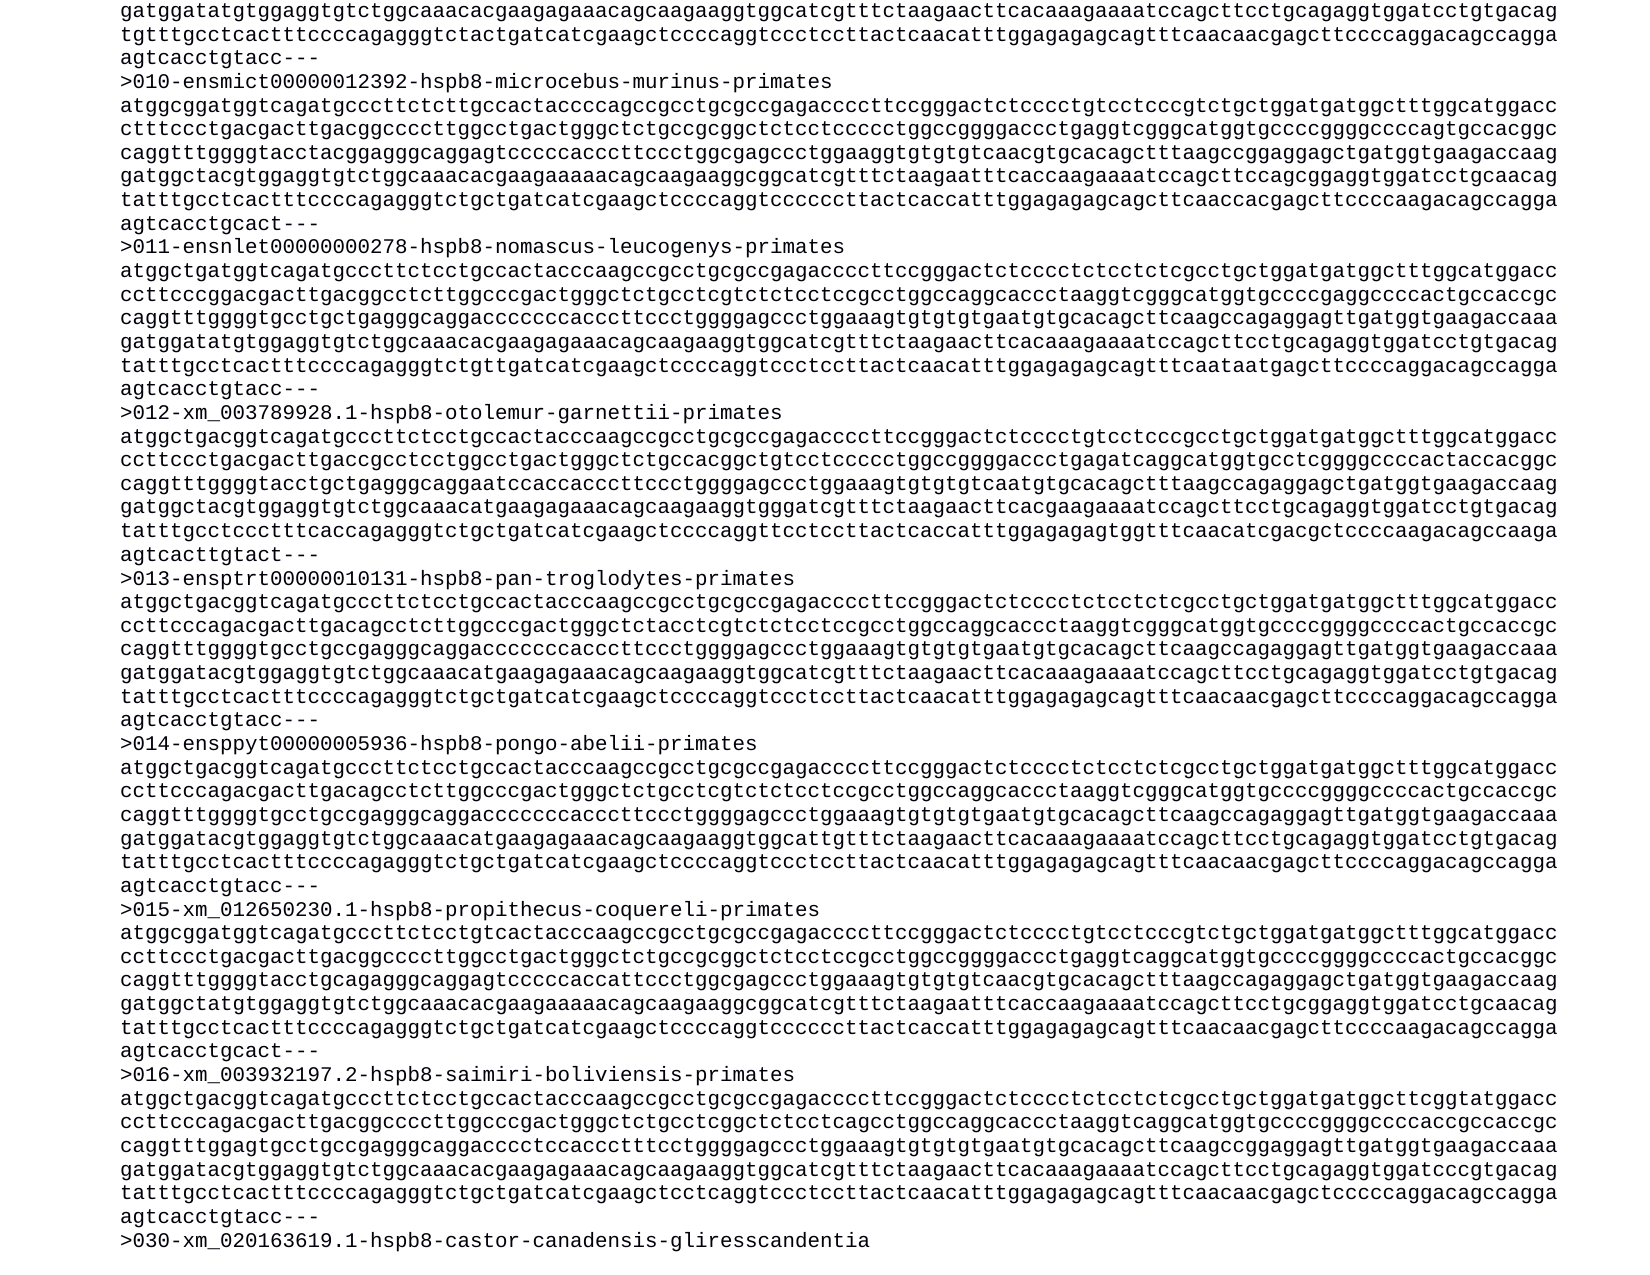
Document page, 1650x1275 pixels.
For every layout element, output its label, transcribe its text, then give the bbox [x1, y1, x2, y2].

text atggctgacggtcagatgcccttctcctgccactacccaagccgcctgcgccgagaccccttccgggactctcccctctcctctcgcctgctggatgatggctttggcatggaccccttcccagacgacttgacagcctcttggcccgactgggctctgcctcgtctctcctccgcctggccaggcaccctaaggtcgggcatggtgccccggggccccactgccaccgccaggtttggggtgcctgccgagggcaggacccccccacccttccctggggagccctggaaagtgtgtgtgaatgtgcacagcttcaagccagaggagttgatggtgaagaccaaagatggatacgtggaggtgtctggcaaacatgaagagaaacagcaagaaggtggcattgtttctaagaacttcacaaagaaaatccagcttcctgcagaggtggatcctgtgacagtatttgcctcactttccccagagggtctgctgatcatcgaagctccccaggtccctccttactcaacatttggagagagcagtttcaacaacgagcttccccaggacagccaggaagtcacctgtacc--- [120, 757, 1564, 898]
text >015-xm_012650230.1-hspb8-propithecus-coquereli-primates [120, 898, 1564, 922]
text >012-xm_003789928.1-hspb8-otolemur-garnettii-primates [120, 402, 1564, 426]
text >016-xm_003932197.2-hspb8-saimiri-boliviensis-primates [120, 1064, 1564, 1088]
text >030-xm_020163619.1-hspb8-castor-canadensis-gliresscandentia [120, 1229, 1564, 1253]
text atggctgacggtcagatgcccttctcctgccactacccaagccgcctgcgccgagaccccttccgggactctcccctgtcctcccgcctgctggatgatggctttggcatggaccccttccctgacgacttgaccgcctcctggcctgactgggctctgccacggctgtcctccccctggccggggaccctgagatcaggcatggtgcctcggggccccactaccacggccaggtttggggtacctgctgagggcaggaatccaccacccttccctggggagccctggaaagtgtgtgtcaatgtgcacagctttaagccagaggagctgatggtgaagaccaaggatggctacgtggaggtgtctggcaaacatgaagagaaacagcaagaaggtgggatcgtttctaagaacttcacgaagaaaatccagcttcctgcagaggtggatcctgtgacagtatttgcctccctttcaccagagggtctgctgatcatcgaagctccccaggttcctccttactcaccatttggagagagtggtttcaacatcgacgctccccaagacagccaagaagtcacttgtact--- [120, 426, 1564, 567]
text >013-ensptrt00000010131-hspb8-pan-troglodytes-primates [120, 567, 1564, 591]
text atggcggatggtcagatgcccttctcttgccactaccccagccgcctgcgccgagaccccttccgggactctcccctgtcctcccgtctgctggatgatggctttggcatggaccctttccctgacgacttgacggccccttggcctgactgggctctgccgcggctctcctccccctggccggggaccctgaggtcgggcatggtgccccggggccccagtgccacggccaggtttggggtacctacggagggcaggagtcccccacccttccctggcgagccctggaaggtgtgtgtcaacgtgcacagctttaagccggaggagctgatggtgaagaccaaggatggctacgtggaggtgtctggcaaacacgaagaaaaacagcaagaaggcggcatcgtttctaagaatttcaccaagaaaatccagcttccagcggaggtggatcctgcaacagtatttgcctcactttccccagagggtctgctgatcatcgaagctccccaggtccccccttactcaccatttggagagagcagcttcaaccacgagcttccccaagacagccaggaagtcacctgcact--- [120, 94, 1564, 236]
text gatggatatgtggaggtgtctggcaaacacgaagagaaacagcaagaaggtggcatcgtttctaagaacttcacaaagaaaatccagcttcctgcagaggtggatcctgtgacagtgtttgcctcactttccccagagggtctactgatcatcgaagctccccaggtccctccttactcaacatttggagagagcagtttcaacaacgagcttccccaggacagccaggaagtcacctgtacc--- [120, 0, 1564, 71]
text >011-ensnlet00000000278-hspb8-nomascus-leucogenys-primates [120, 236, 1564, 260]
text atggctgacggtcagatgcccttctcctgccactacccaagccgcctgcgccgagaccccttccgggactctcccctctcctctcgcctgctggatgatggcttcggtatggaccccttcccagacgacttgacggccccttggcccgactgggctctgcctcggctctcctcagcctggccaggcaccctaaggtcaggcatggtgccccggggccccaccgccaccgccaggtttggagtgcctgccgagggcaggacccctccaccctttcctggggagccctggaaagtgtgtgtgaatgtgcacagcttcaagccggaggagttgatggtgaagaccaaagatggatacgtggaggtgtctggcaaacacgaagagaaacagcaagaaggtggcatcgtttctaagaacttcacaaagaaaatccagcttcctgcagaggtggatcccgtgacagtatttgcctcactttccccagagggtctgctgatcatcgaagctcctcaggtccctccttactcaacatttggagagagcagtttcaacaacgagctcccccaggacagccaggaagtcacctgtacc--- [120, 1088, 1564, 1229]
text atggctgatggtcagatgcccttctcctgccactacccaagccgcctgcgccgagaccccttccgggactctcccctctcctctcgcctgctggatgatggctttggcatggaccccttcccggacgacttgacggcctcttggcccgactgggctctgcctcgtctctcctccgcctggccaggcaccctaaggtcgggcatggtgccccgaggccccactgccaccgccaggtttggggtgcctgctgagggcaggacccccccacccttccctggggagccctggaaagtgtgtgtgaatgtgcacagcttcaagccagaggagttgatggtgaagaccaaagatggatatgtggaggtgtctggcaaacacgaagagaaacagcaagaaggtggcatcgtttctaagaacttcacaaagaaaatccagcttcctgcagaggtggatcctgtgacagtatttgcctcactttccccagagggtctgttgatcatcgaagctccccaggtccctccttactcaacatttggagagagcagtttcaataatgagcttccccaggacagccaggaagtcacctgtacc--- [120, 260, 1564, 402]
text >010-ensmict00000012392-hspb8-microcebus-murinus-primates [120, 71, 1564, 94]
text atggcggatggtcagatgcccttctcctgtcactacccaagccgcctgcgccgagaccccttccgggactctcccctgtcctcccgtctgctggatgatggctttggcatggaccccttccctgacgacttgacggccccttggcctgactgggctctgccgcggctctcctccgcctggccggggaccctgaggtcaggcatggtgccccggggccccactgccacggccaggtttggggtacctgcagagggcaggagtcccccaccattccctggcgagccctggaaagtgtgtgtcaacgtgcacagctttaagccagaggagctgatggtgaagaccaaggatggctatgtggaggtgtctggcaaacacgaagaaaaacagcaagaaggcggcatcgtttctaagaatttcaccaagaaaatccagcttcctgcggaggtggatcctgcaacagtatttgcctcactttccccagagggtctgctgatcatcgaagctccccaggtccccccttactcaccatttggagagagcagtttcaacaacgagcttccccaagacagccaggaagtcacctgcact--- [120, 922, 1564, 1064]
text atggctgacggtcagatgcccttctcctgccactacccaagccgcctgcgccgagaccccttccgggactctcccctctcctctcgcctgctggatgatggctttggcatggaccccttcccagacgacttgacagcctcttggcccgactgggctctacctcgtctctcctccgcctggccaggcaccctaaggtcgggcatggtgccccggggccccactgccaccgccaggtttggggtgcctgccgagggcaggacccccccacccttccctggggagccctggaaagtgtgtgtgaatgtgcacagcttcaagccagaggagttgatggtgaagaccaaagatggatacgtggaggtgtctggcaaacatgaagagaaacagcaagaaggtggcatcgtttctaagaacttcacaaagaaaatccagcttcctgcagaggtggatcctgtgacagtatttgcctcactttccccagagggtctgctgatcatcgaagctccccaggtccctccttactcaacatttggagagagcagtttcaacaacgagcttccccaggacagccaggaagtcacctgtacc--- [120, 591, 1564, 733]
text >014-ensppyt00000005936-hspb8-pongo-abelii-primates [120, 733, 1564, 757]
